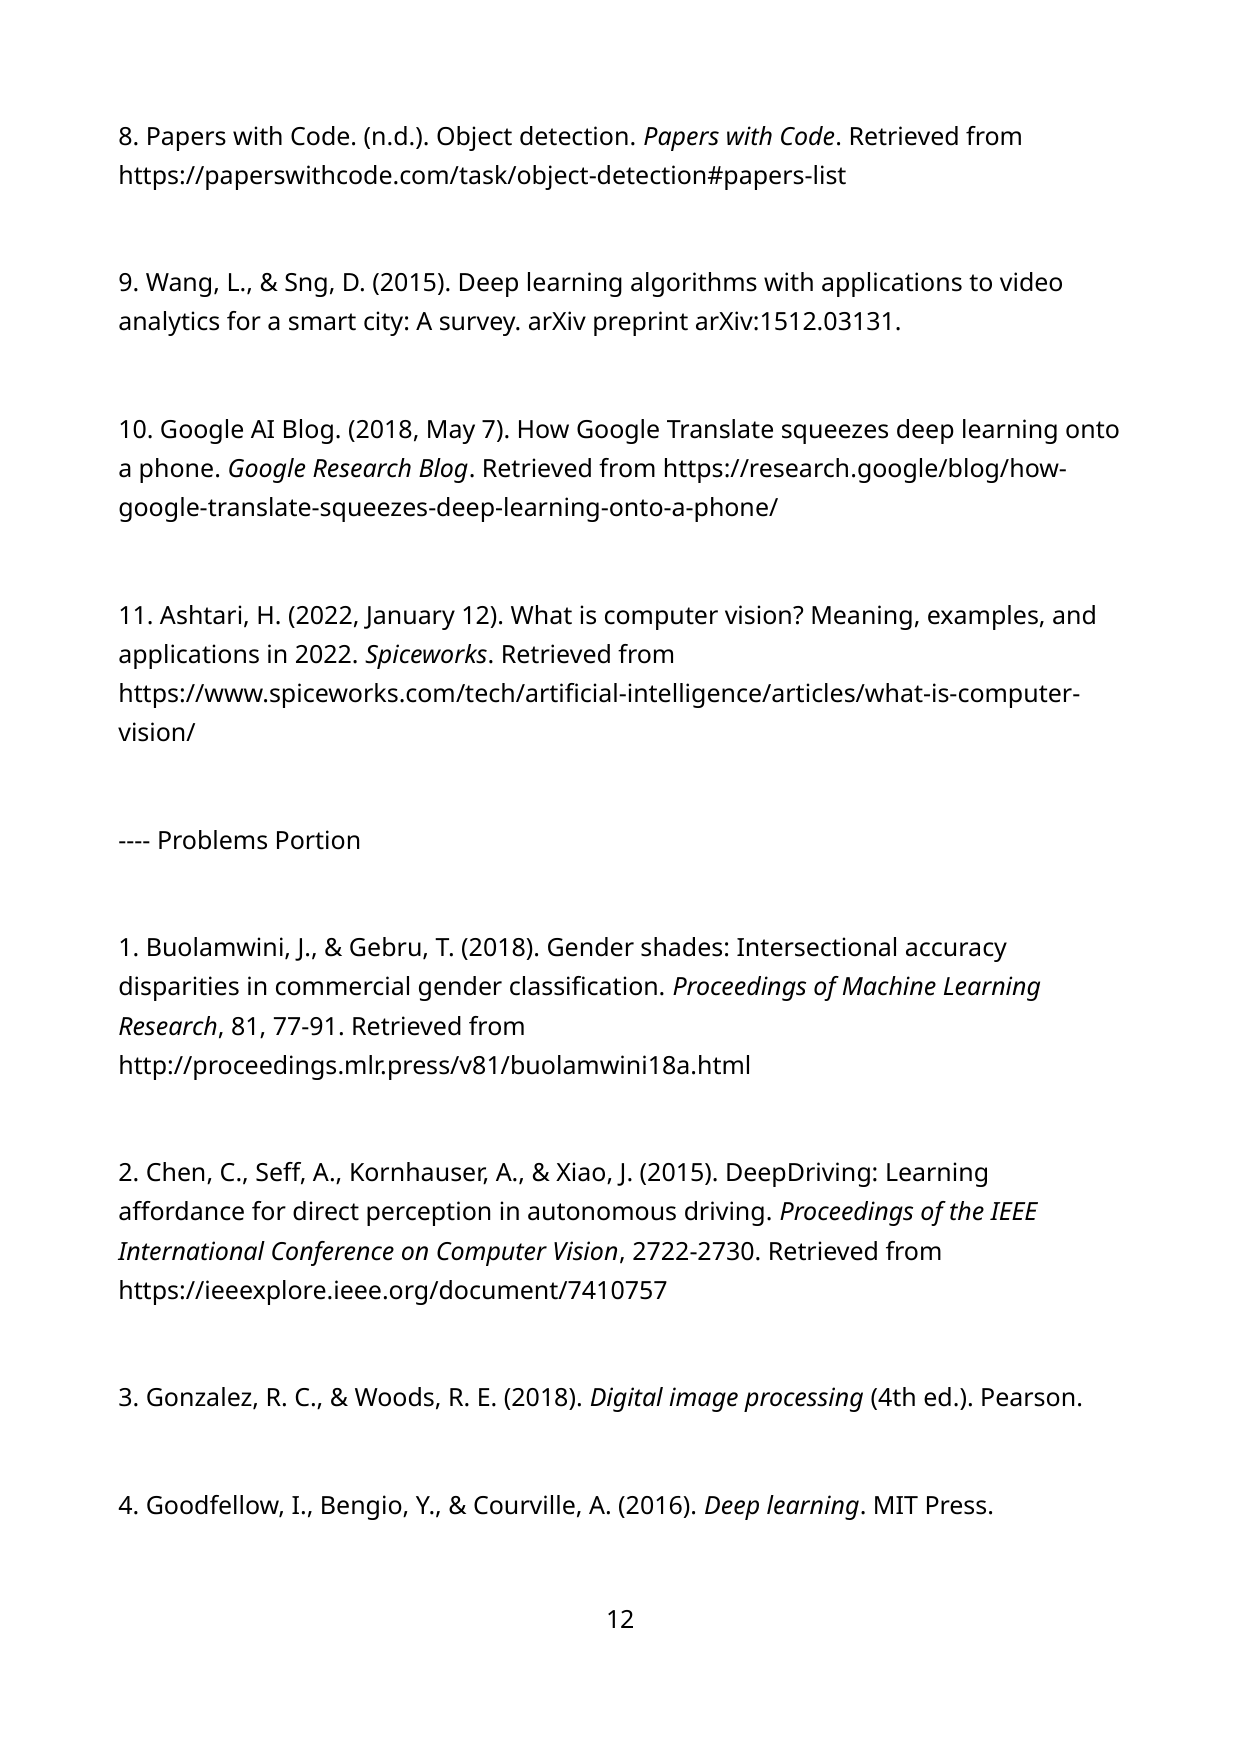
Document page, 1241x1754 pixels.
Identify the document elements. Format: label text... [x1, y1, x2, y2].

text 4. Goodfellow, I., Bengio, Y., & Courville, A. (2016). Deep learning. MIT Press. [118, 1487, 1122, 1521]
text 11. Ashtari, H. (2022, January 12). What is computer vision? Meaning, examples, and applications in 2022. Spiceworks. Retrieved from https://www.spiceworks.com/tech/artificial-intelligence/articles/what-is-computer-vision/ [118, 597, 1122, 749]
text 10. Google AI Blog. (2018, May 7). How Google Translate squeezes deep learning onto a phone. Google Research Blog. Retrieved from https://research.google/blog/how-google-translate-squeezes-deep-learning-onto-a-phone/ [118, 411, 1122, 524]
text ---- Problems Portion [118, 822, 1122, 856]
text 8. Papers with Code. (n.d.). Object detection. Papers with Code. Retrieved from https://paperswithcode.com/task/object-detection#papers-list [118, 118, 1122, 191]
text 3. Gonzalez, R. C., & Woods, R. E. (2018). Digital image processing (4th ed.). Pearson. [118, 1380, 1122, 1414]
text 2. Chen, C., Seff, A., Kornhauser, A., & Xiao, J. (2015). DeepDriving: Learning affordance for direct perception in autonomous driving. Proceedings of the IEEE International Conference on Computer Vision, 2722-2730. Retrieved from https://ieeexplore.ieee.org/document/7410757 [118, 1155, 1122, 1306]
text 9. Wang, L., & Sng, D. (2015). Deep learning algorithms with applications to video analytics for a smart city: A survey. arXiv preprint arXiv:1512.03131. [118, 265, 1122, 338]
text 1. Buolamwini, J., & Gebru, T. (2018). Gender shades: Intersectional accuracy disparities in commercial gender classification. Proceedings of Machine Learning Research, 81, 77-91. Retrieved from http://proceedings.mlr.press/v81/buolamwini18a.html [118, 930, 1122, 1081]
